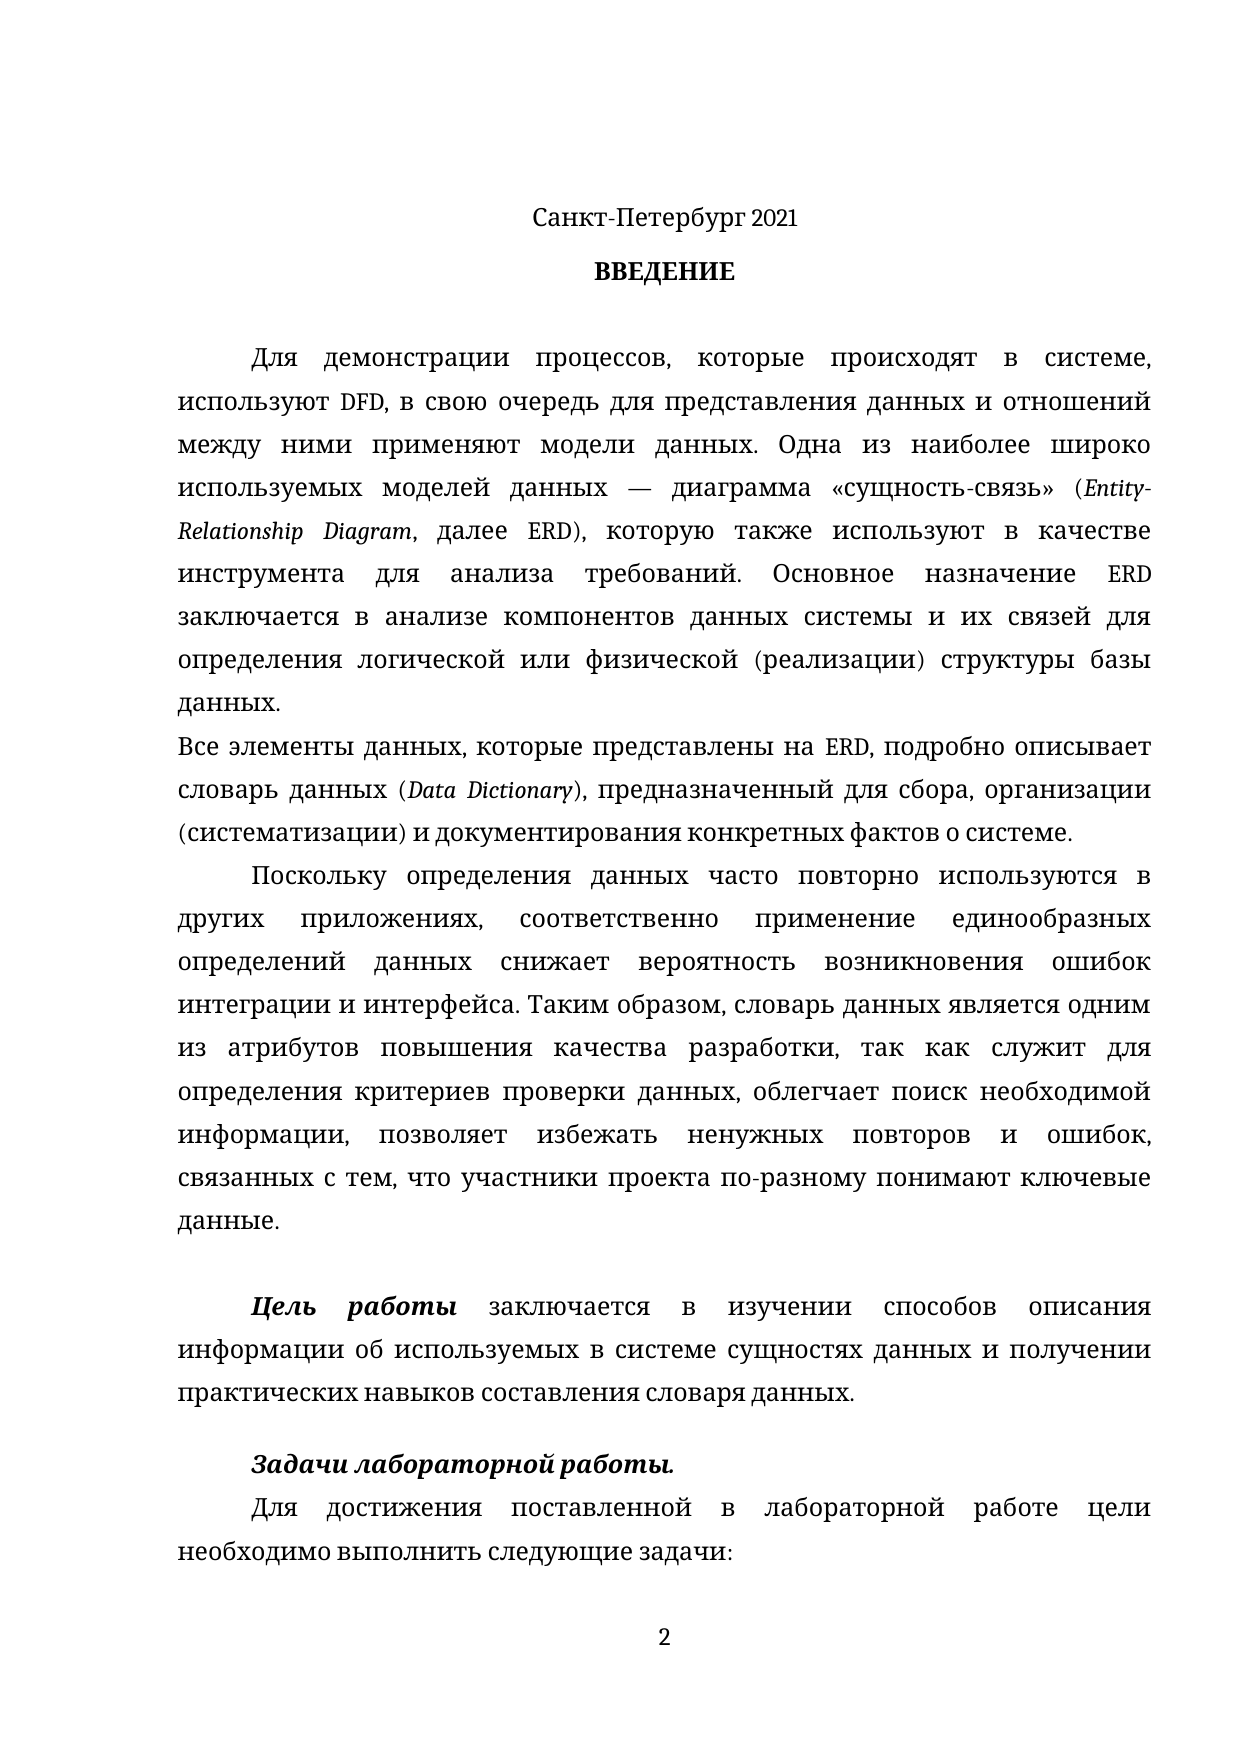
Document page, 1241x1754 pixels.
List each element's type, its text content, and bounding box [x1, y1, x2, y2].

text Поскольку определения данных часто повторно используются в других приложениях, соответственно применение единообразных определений данных снижает вероятность возникновения ошибок интеграции и интерфейса. Таким образом, словарь данных является одним из атрибутов повышения качества разработки, так как служит для определения критериев проверки данных, облегчает поиск необходимой информации, позволяет избежать ненужных повторов и ошибок, связанных с тем, что участники проекта по-разному понимают ключевые данные. [177, 862, 1152, 1236]
text Для достижения поставленной в лабораторной работе цели необходимо выполнить следующие задачи: [177, 1494, 1152, 1566]
text Задачи лабораторной работы. [177, 1451, 1152, 1480]
text Цель работы заключается в изучении способов описания информации об используемых в системе сущностях данных и получении практических навыков составления словаря данных. [177, 1293, 1152, 1408]
text Санкт-Петербург 2021 [177, 204, 1152, 233]
text ВВЕДЕНИЕ [177, 258, 1152, 287]
text Для демонстрации процессов, которые происходят в системе, используют DFD, в свою очередь для представления данных и отношений между ними применяют модели данных. Одна из наиболее широко используемых моделей данных — диаграмма «сущность-связь» (Entity-Relationship Diagram, далее ERD), которую также используют в качестве инструмента для анализа требований. Основное назначение ERD заключается в анализе компонентов данных системы и их связей для определения логической или физической (реализации) структуры базы данных. Все элементы данных, которые представлены на ERD, подробно описывает словарь данных (Data Dictionary), предназначенный для сбора, организации (систематизации) и документирования конкретных фактов о системе. [177, 344, 1152, 847]
